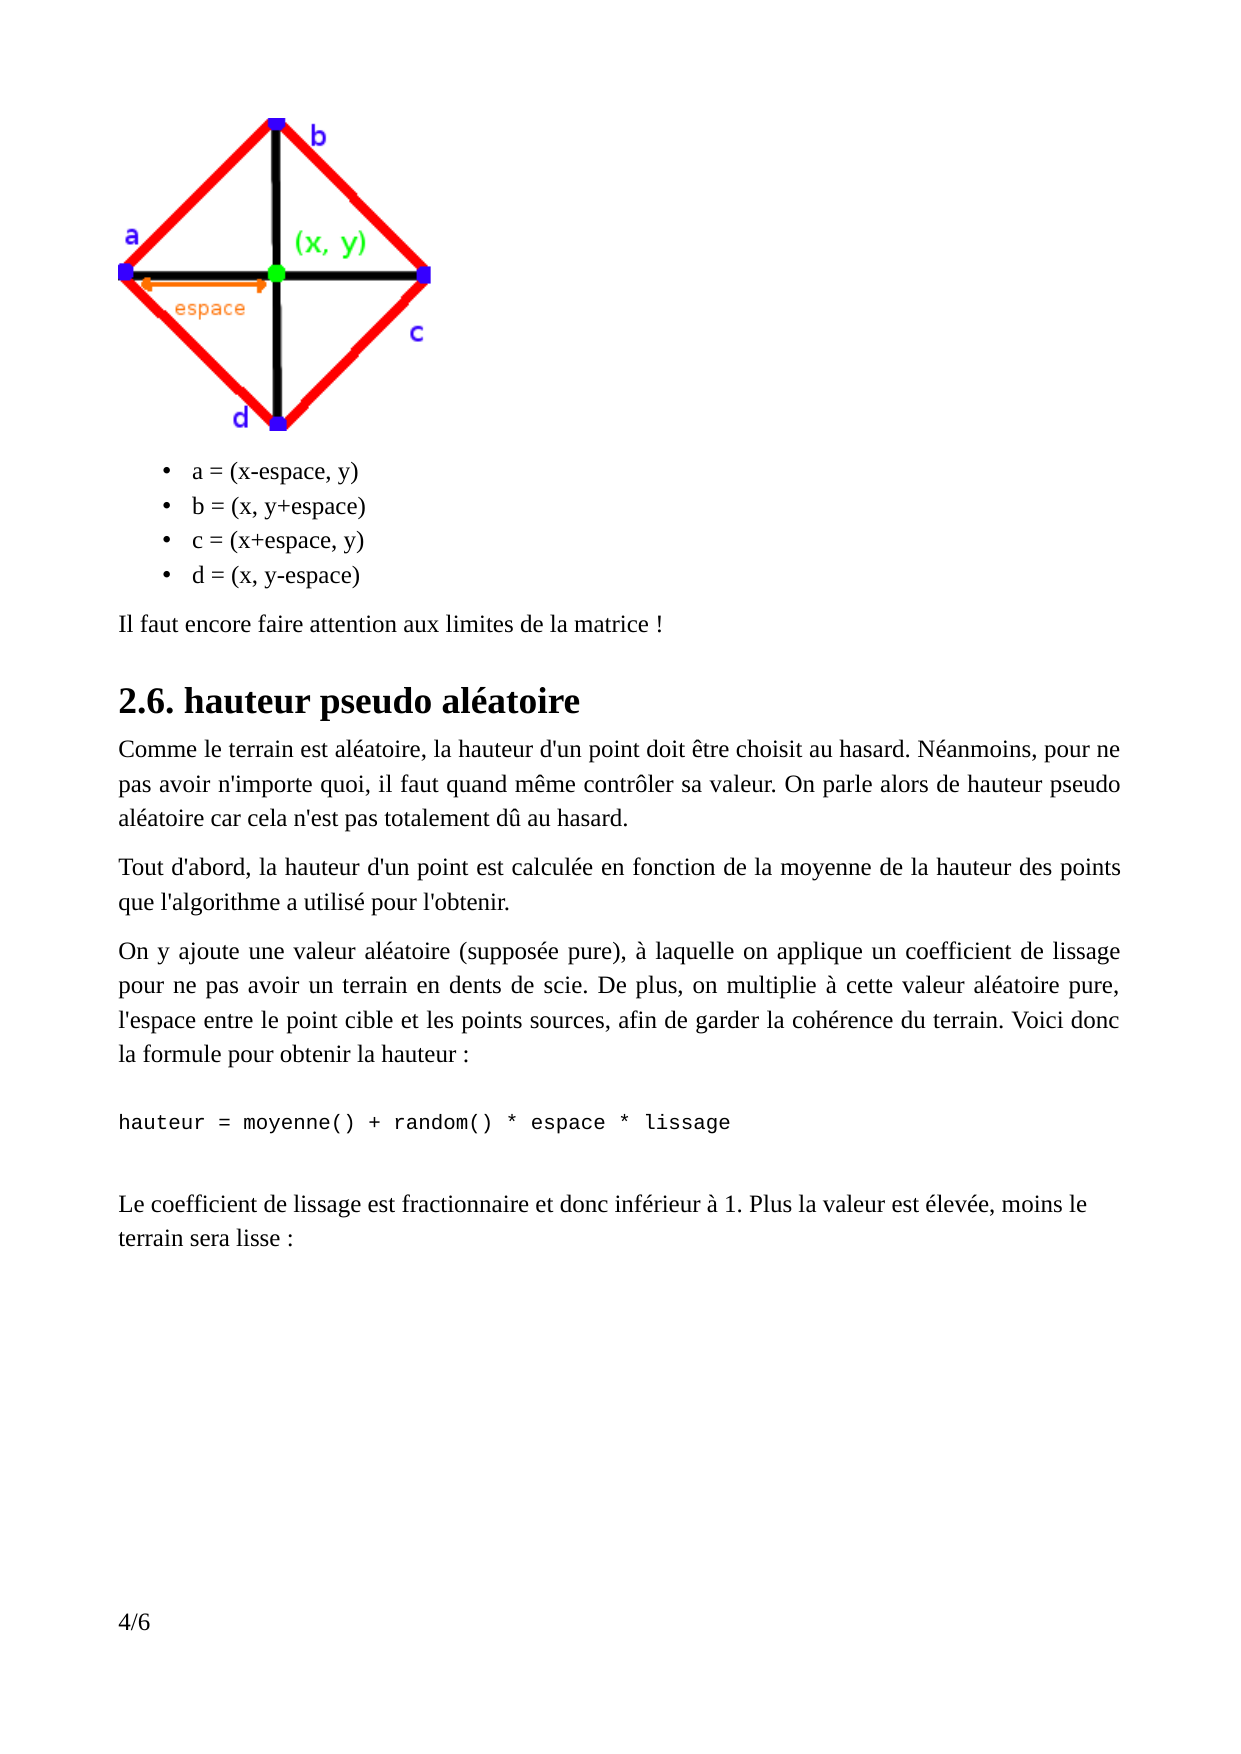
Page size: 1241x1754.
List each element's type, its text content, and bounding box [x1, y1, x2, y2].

list d = (x, y-espace) [162, 560, 1122, 588]
list a = (x-espace, y) [162, 456, 1122, 485]
text Tout d'abord, la hauteur d'un point est calculée en fonction de la moyenne de la hauteur des points que l'algorithme a utilisé pour l'obtenir. [118, 852, 1122, 916]
subtitle 2.6. hauteur pseudo aléatoire [118, 679, 1122, 722]
picture [118, 118, 431, 431]
text Le coefficient de lissage est fractionnaire et donc inférieur à 1. Plus la valeur est élevée, moins le terrain sera lisse : [118, 1189, 1122, 1252]
list c = (x+espace, y) [162, 525, 1122, 554]
text Comme le terrain est aléatoire, la hauteur d'un point doit être choisit au hasard. Néanmoins, pour ne pas avoir n'importe quoi, il faut quand même contrôler sa valeur. On parle alors de hauteur pseudo aléatoire car cela n'est pas totalement dû au hasard. [118, 734, 1122, 832]
text Il faut encore faire attention aux limites de la matrice ! [118, 609, 1122, 638]
text On y ajoute une valeur aléatoire (supposée pure), à laquelle on applique un coefficient de lissage pour ne pas avoir un terrain en dents de scie. De plus, on multiplie à cette valeur aléatoire pure, l'espace entre le point cible et les points sources, afin de garder la cohérence du terrain. Voici donc la formule pour obtenir la hauteur : [118, 936, 1122, 1068]
text hauteur = moyenne() + random() * espace * lissage [118, 1112, 1122, 1136]
list b = (x, y+espace) [162, 491, 1122, 519]
